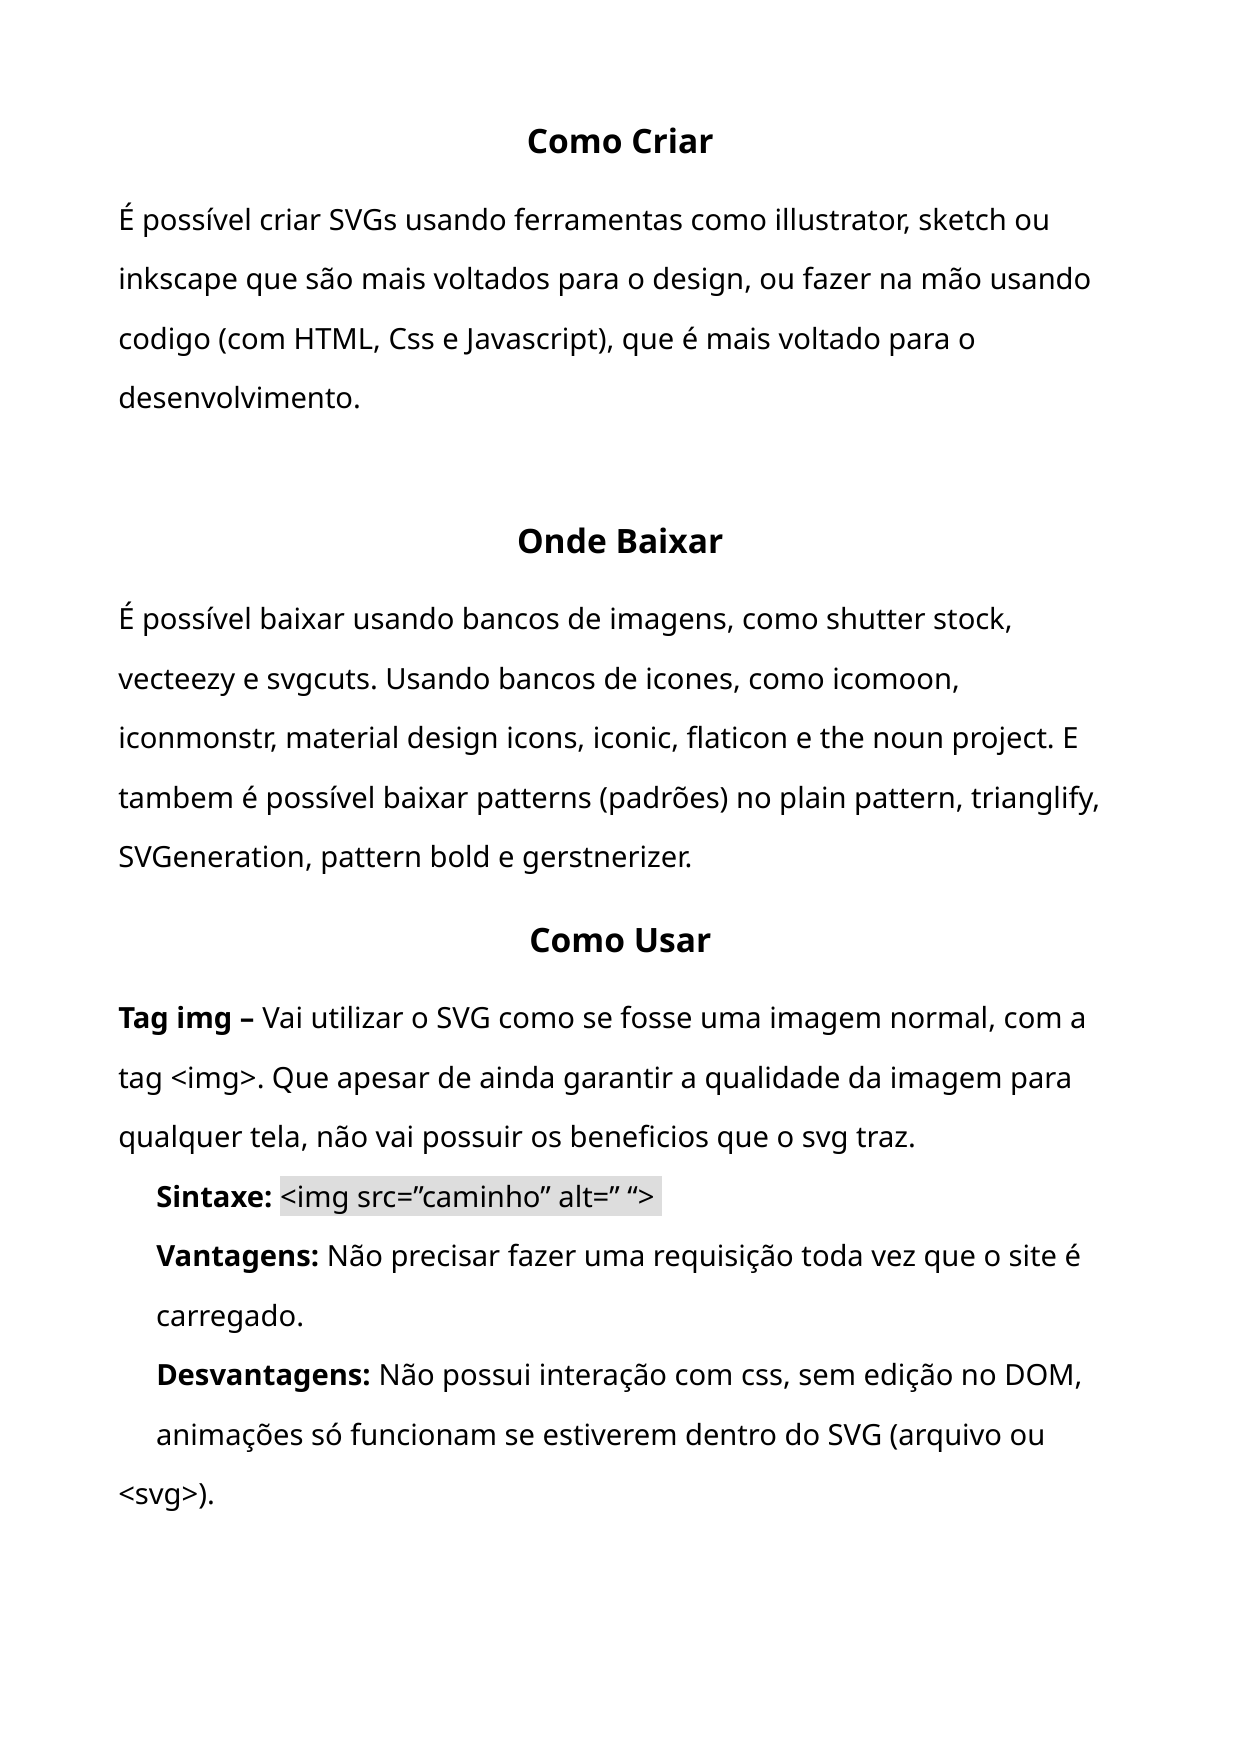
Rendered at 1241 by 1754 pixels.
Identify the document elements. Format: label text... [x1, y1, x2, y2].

text Desvantagens: Não possui interação com css, sem edição no DOM, [118, 1354, 1122, 1394]
text É possível criar SVGs usando ferramentas como illustrator, sketch ou inkscape que são mais voltados para o design, ou fazer na mão usando codigo (com HTML, Css e Javascript), que é mais voltado para o desenvolvimento. [118, 199, 1122, 417]
text carregado. [118, 1295, 1122, 1335]
text Vantagens: Não precisar fazer uma requisição toda vez que o site é [118, 1236, 1122, 1275]
subtitle Como Usar [118, 917, 1122, 962]
text Sintaxe: <img src=”caminho” alt=” “> [118, 1176, 1122, 1216]
text animações só funcionam se estiverem dentro do SVG (arquivo ou <svg>). [118, 1414, 1122, 1513]
subtitle Onde Baixar [118, 517, 1122, 563]
text Tag img – Vai utilizar o SVG como se fosse uma imagem normal, com a tag <img>. Que apesar de ainda garantir a qualidade da imagem para qualquer tela, não vai possuir os beneficios que o svg traz. [118, 998, 1122, 1156]
text É possível baixar usando bancos de imagens, como shutter stock, vecteezy e svgcuts. Usando bancos de icones, como icomoon, iconmonstr, material design icons, iconic, flaticon e the noun project. E tambem é possível baixar patterns (padrões) no plain pattern, trianglify, SVGeneration, pattern bold e gerstnerizer. [118, 598, 1122, 876]
subtitle Como Criar [118, 118, 1122, 164]
